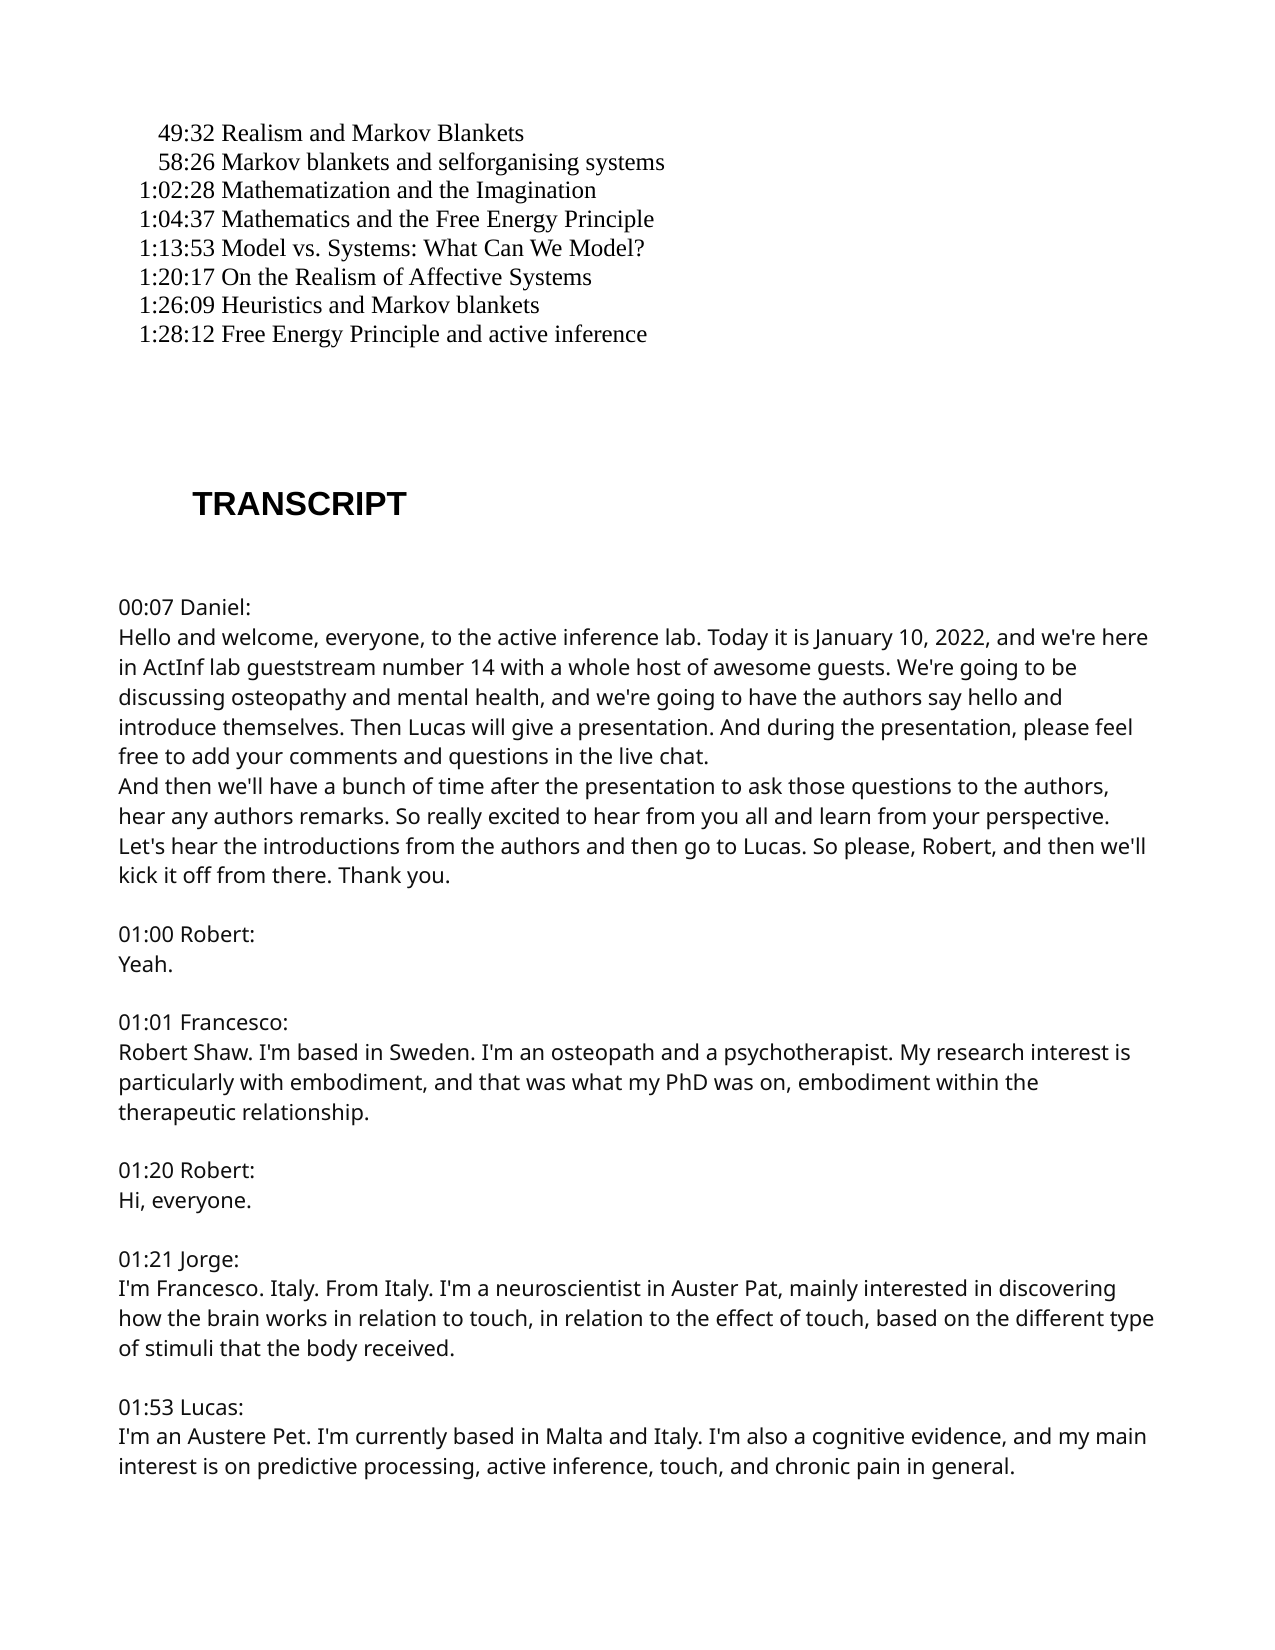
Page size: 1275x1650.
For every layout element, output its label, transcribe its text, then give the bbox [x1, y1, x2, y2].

table_cell Mathematization and the Imagination [218, 176, 906, 204]
table_cell Realism and Markov Blankets [218, 118, 906, 147]
text I'm Francesco. Italy. From Italy. I'm a neuroscientist in Auster Pat, mainly interested in discovering how the brain works in relation to touch, in relation to the effect of touch, based on the different type of stimuli that the body received. [118, 1273, 1157, 1363]
text 01:20 Robert: [118, 1155, 1157, 1185]
text Hello and welcome, everyone, to the active inference lab. Today it is January 10, 2022, and we're here in ActInf lab gueststream number 14 with a whole host of awesome guests. We're going to be discussing osteopathy and mental health, and we're going to have the authors say hello and introduce themselves. Then Lucas will give a presentation. And during the presentation, please feel free to add your comments and questions in the live chat. [118, 622, 1157, 771]
table_cell 49:32 [112, 118, 218, 147]
table_cell 1:28:12 [112, 319, 218, 348]
table_cell Free Energy Principle and active inference [218, 319, 906, 348]
table_cell 1:13:53 [112, 233, 218, 262]
text 01:00 Robert: [118, 919, 1157, 949]
table_cell Heuristics and Markov blankets [218, 291, 906, 319]
table_cell Model vs. Systems: What Can We Model? [218, 233, 906, 262]
text 01:21 Jorge: [118, 1244, 1157, 1273]
text Hi, everyone. [118, 1185, 1157, 1215]
table_cell Mathematics and the Free Energy Principle [218, 204, 906, 233]
table_cell 1:02:28 [112, 176, 218, 204]
table_cell 1:20:17 [112, 262, 218, 291]
text 00:07 Daniel: [118, 592, 1157, 622]
table_cell On the Realism of Affective Systems [218, 262, 906, 291]
table_cell 58:26 [112, 147, 218, 176]
text 01:53 Lucas: [118, 1392, 1157, 1421]
text Yeah. [118, 949, 1157, 979]
table_cell 1:26:09 [112, 291, 218, 319]
text Robert Shaw. I'm based in Sweden. I'm an osteopath and a psychotherapist. My research interest is particularly with embodiment, and that was what my PhD was on, embodiment within the therapeutic relationship. [118, 1037, 1157, 1127]
table_cell Markov blankets and selforganising systems [218, 147, 906, 176]
text 01:01 Francesco: [118, 1007, 1157, 1037]
text And then we'll have a bunch of time after the presentation to ask those questions to the authors, hear any authors remarks. So really excited to hear from you all and learn from your perspective. Let's hear the introductions from the authors and then go to Lucas. So please, Robert, and then we'll kick it off from there. Thank you. [118, 771, 1157, 890]
subtitle TRANSCRIPT [118, 484, 1157, 522]
text I'm an Austere Pet. I'm currently based in Malta and Italy. I'm also a cognitive evidence, and my main interest is on predictive processing, active inference, touch, and chronic pain in general. [118, 1421, 1157, 1481]
table_cell 1:04:37 [112, 204, 218, 233]
